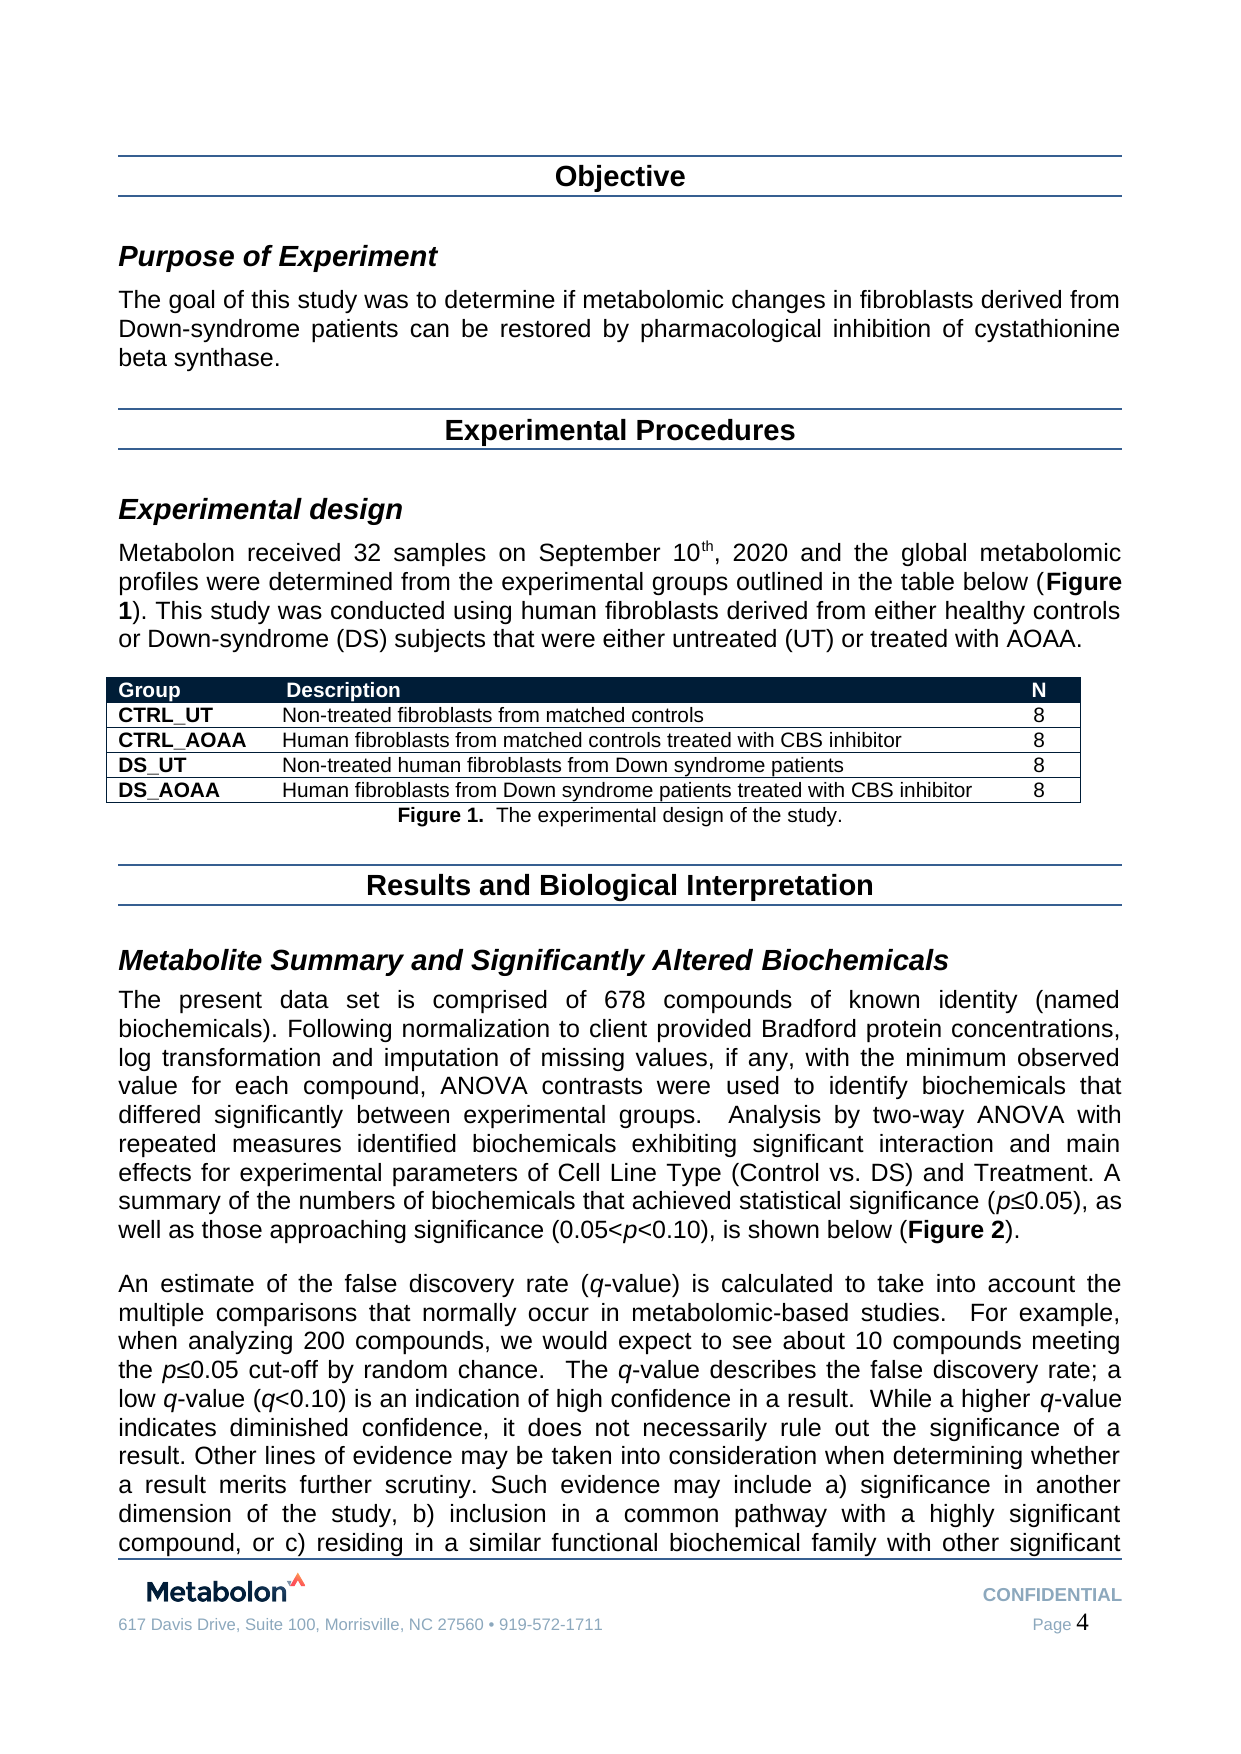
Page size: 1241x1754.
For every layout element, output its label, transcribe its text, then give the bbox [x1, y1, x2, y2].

subtitle Experimental Procedures [118, 410, 1122, 448]
table_cell 8 [997, 728, 1080, 752]
text An estimate of the false discovery rate (q-value) is calculated to take into account the multiple comparisons that normally occur in metabolomic-based studies. For example, when analyzing 200 compounds, we would expect to see about 10 compounds meeting the p≤0.05 cut-off by random chance. The q-value describes the false discovery rate; a low q-value (q<0.10) is an indication of high confidence in a result. While a higher q-value indicates diminished confidence, it does not necessarily rule out the significance of a result. Other lines of evidence may be taken into consideration when determining whether a result merits further scrutiny. Such evidence may include a) significance in another dimension of the study, b) inclusion in a common pathway with a highly significant compound, or c) residing in a similar functional biochemical family with other significant [118, 1269, 1122, 1556]
text The goal of this study was to determine if metabolomic changes in fibroblasts derived from Down-syndrome patients can be restored by pharmacological inhibition of cystathionine beta synthase. [118, 285, 1122, 371]
table_cell 8 [997, 778, 1080, 802]
text Experimental design [118, 492, 1122, 526]
picture [147, 1572, 306, 1602]
table_cell CTRL_AOAA [107, 728, 271, 752]
text Purpose of Experiment [118, 239, 1122, 272]
table_cell 8 [997, 753, 1080, 777]
subtitle Results and Biological Interpretation [118, 866, 1122, 904]
text Metabolon received 32 samples on September 10th, 2020 and the global metabolomic profiles were determined from the experimental groups outlined in the table below (Figure 1). This study was conducted using human fibroblasts derived from either healthy controls or Down-syndrome (DS) subjects that were either untreated (UT) or treated with AOAA. [118, 538, 1122, 653]
table_cell DS_UT [107, 753, 271, 777]
table_cell Non-treated human fibroblasts from Down syndrome patients [271, 753, 997, 777]
table_header Description [275, 678, 997, 702]
text Figure 1. The experimental design of the study. [118, 803, 1122, 827]
table_cell CTRL_UT [107, 703, 271, 727]
table_cell Non-treated fibroblasts from matched controls [271, 703, 997, 727]
text The present data set is comprised of 678 compounds of known identity (named biochemicals). Following normalization to client provided Bradford protein concentrations, log transformation and imputation of missing values, if any, with the minimum observed value for each compound, ANOVA contrasts were used to identify biochemicals that differed significantly between experimental groups. Analysis by two-way ANOVA with repeated measures identified biochemicals exhibiting significant interaction and main effects for experimental parameters of Cell Line Type (Control vs. DS) and Treatment. A summary of the numbers of biochemicals that achieved statistical significance (p≤0.05), as well as those approaching significance (0.05<p<0.10), is shown below (Figure 2). [118, 985, 1122, 1244]
table_cell 8 [997, 703, 1080, 727]
subtitle Objective [118, 157, 1122, 195]
subtitle Metabolite Summary and Significantly Altered Biochemicals [118, 943, 1122, 977]
table_cell Human fibroblasts from Down syndrome patients treated with CBS inhibitor [271, 778, 997, 802]
table_header N [997, 678, 1080, 702]
table_header Group [107, 678, 275, 702]
table_cell DS_AOAA [107, 778, 271, 802]
table_cell Human fibroblasts from matched controls treated with CBS inhibitor [271, 728, 997, 752]
